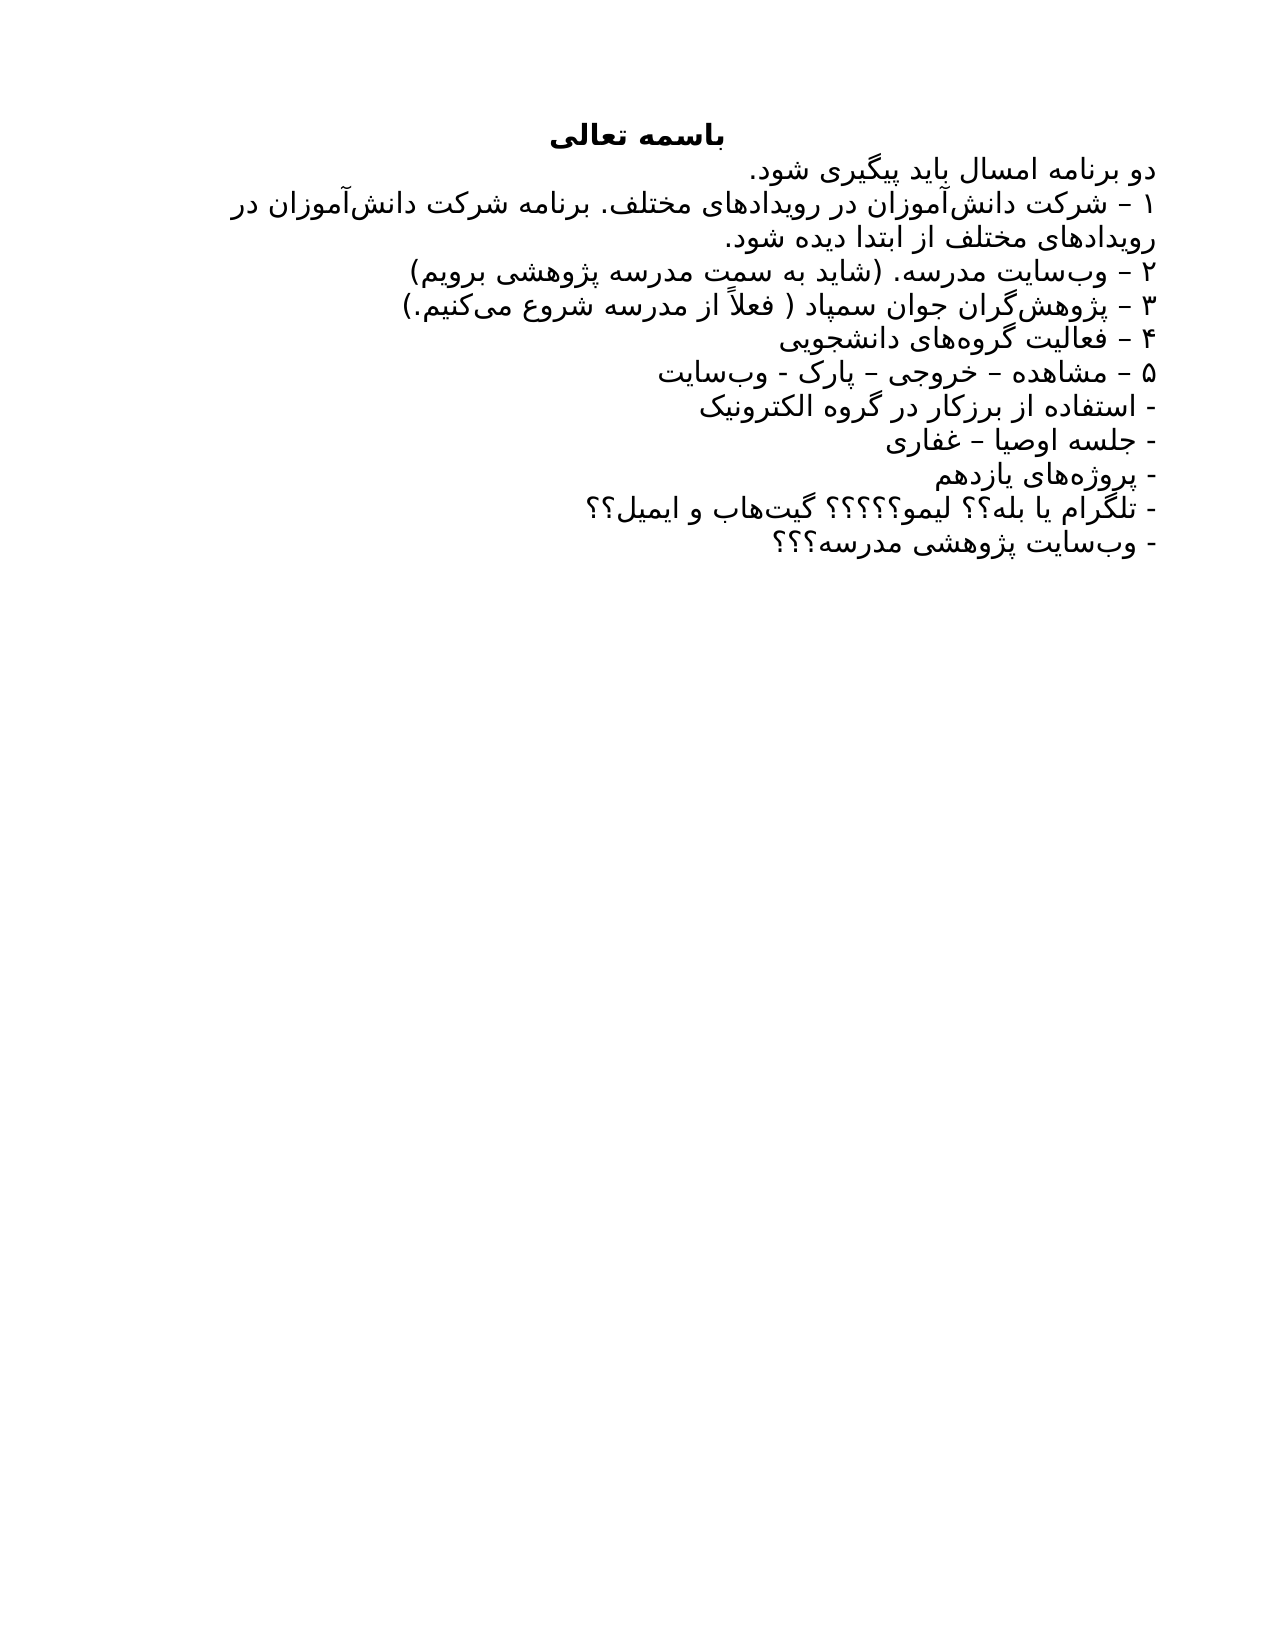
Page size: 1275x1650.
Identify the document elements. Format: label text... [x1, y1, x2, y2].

text - وب‌سایت پژوهشی مدرسه؟؟؟ [118, 526, 1157, 559]
text ۵ – مشاهده – خروجی – پارک - وب‌سایت [118, 356, 1157, 390]
text دو برنامه امسال باید پیگیری شود. [118, 152, 1157, 186]
text - تلگرام یا بله؟؟ لیمو؟؟؟؟؟ گیت‌هاب و ایمیل؟؟ [118, 492, 1157, 526]
text ۱ – شرکت دانش‌آموزان در رویدادهای مختلف. برنامه شرکت دانش‌آموزان در رویدادهای مختلف از ابتدا دیده شود. [118, 186, 1157, 254]
text ۲ – وب‌سایت مدرسه. (شاید به سمت مدرسه پژوهشی برویم) [118, 254, 1157, 288]
text - پروژه‌های یازدهم [118, 458, 1157, 492]
text باسمه تعالی [118, 118, 1157, 152]
text - استفاده از برزکار در گروه الکترونیک [118, 390, 1157, 424]
text - جلسه اوصیا – غفاری [118, 424, 1157, 458]
text ۳ – پژوهش‌گران جوان سمپاد ( فعلاً از مدرسه شروع می‌کنیم.) [118, 288, 1157, 322]
text ۴ – فعالیت گروه‌های دانشجویی [118, 322, 1157, 356]
